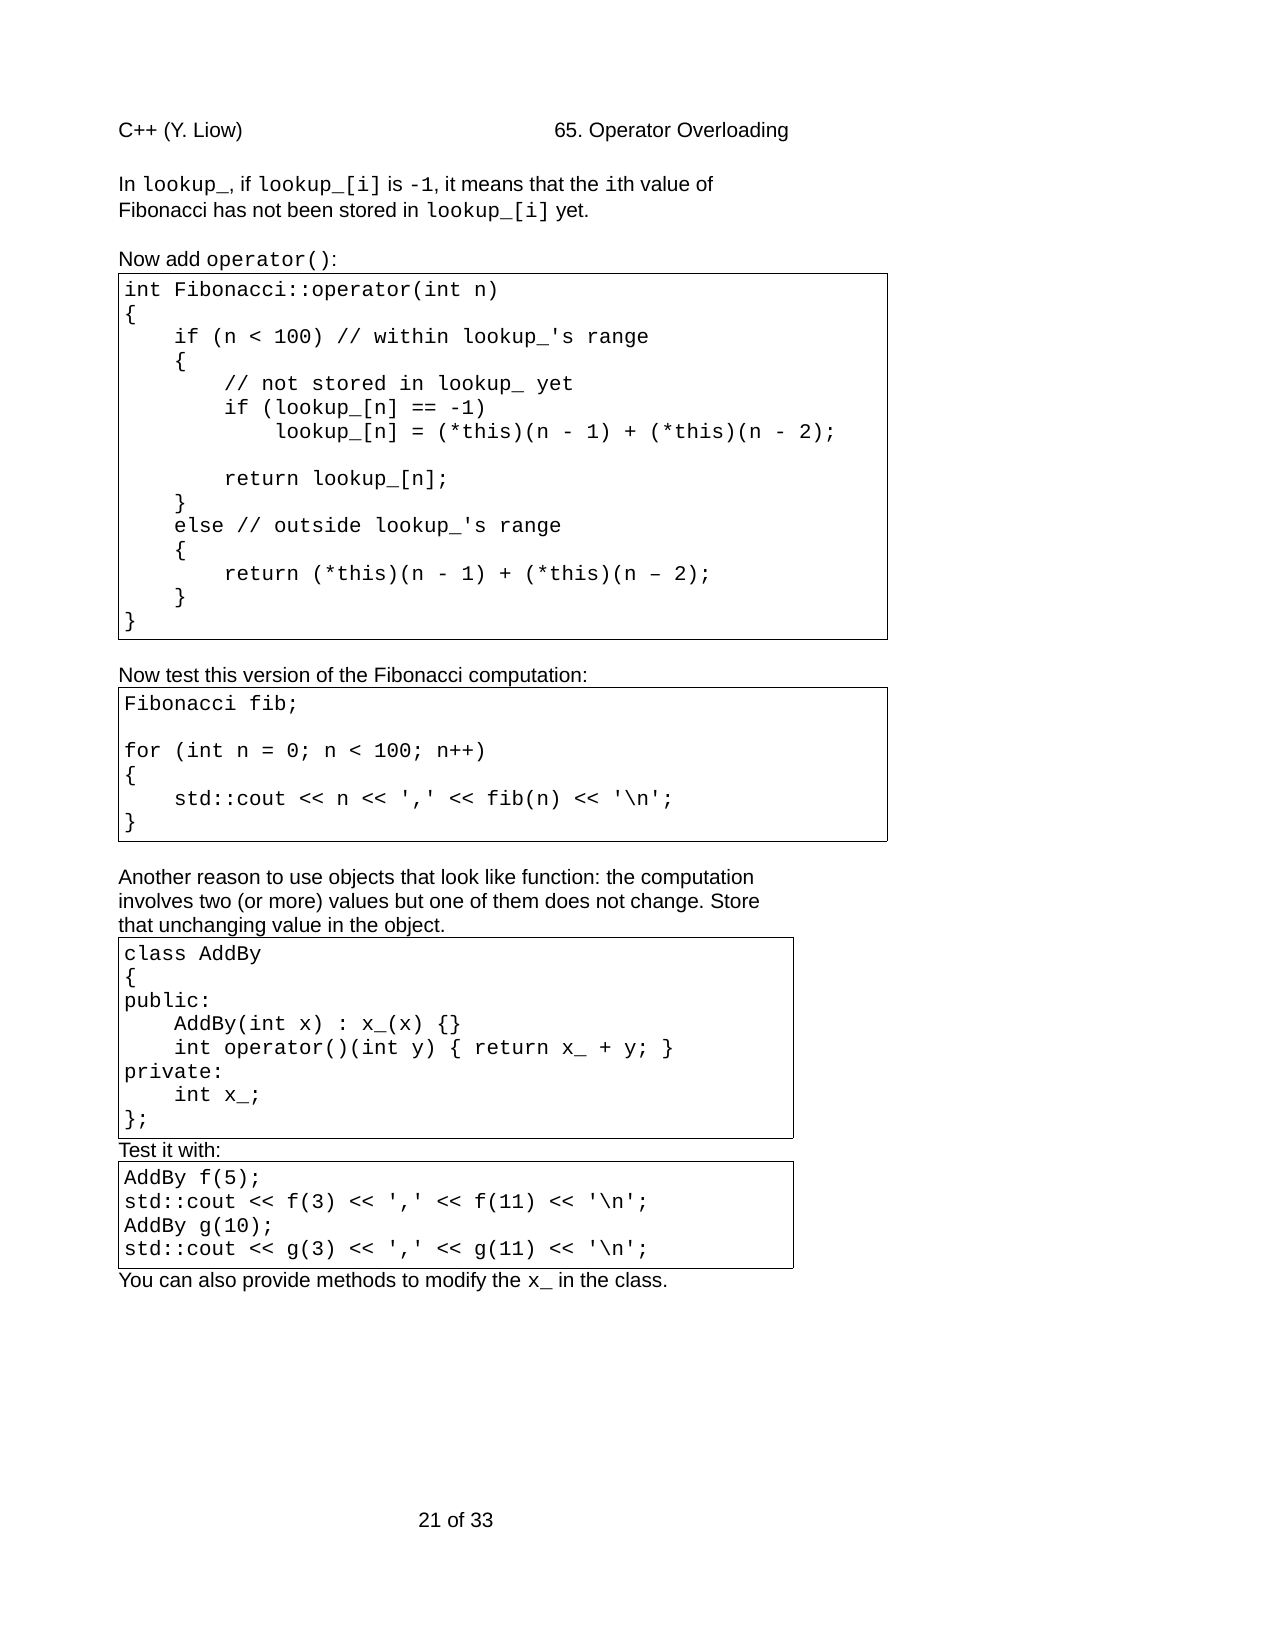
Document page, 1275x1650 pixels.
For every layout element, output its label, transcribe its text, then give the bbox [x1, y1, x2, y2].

text You can also provide methods to modify the x_ in the class. [118, 1269, 793, 1293]
text In lookup_, if lookup_[i] is -1, it means that the ith value of Fibonacci has not been stored in lookup_[i] yet. [118, 172, 793, 223]
table_header class AddBy { public: AddBy(int x) : x_(x) {} int operator()(int y) { return x_ + y; } private: int x_; }; [119, 938, 793, 1137]
table_header AddBy f(5); std::cout << f(3) << ',' << f(11) << '\n'; AddBy g(10); std::cout << g(3) << ',' << g(11) << '\n'; [119, 1162, 793, 1268]
text Another reason to use objects that look like function: the computation involves two (or more) values but one of them does not change. Store that unchanging value in the object. [118, 865, 793, 937]
text Now add operator(): [118, 247, 793, 273]
text Now test this version of the Fibonacci computation: [118, 663, 793, 687]
text Test it with: [118, 1139, 793, 1161]
table_header Fibonacci fib; for (int n = 0; n < 100; n++) { std::cout << n << ',' << fib(n) << '\n'; } [119, 688, 887, 841]
table_header int Fibonacci::operator(int n) { if (n < 100) // within lookup_'s range { // not stored in lookup_ yet if (lookup_[n] == -1) lookup_[n] = (*this)(n - 1) + (*this)(n - 2); return lookup_[n]; } else // outside lookup_'s range { return (*this)(n - 1) + (*this)(n – 2); } } [119, 274, 887, 639]
